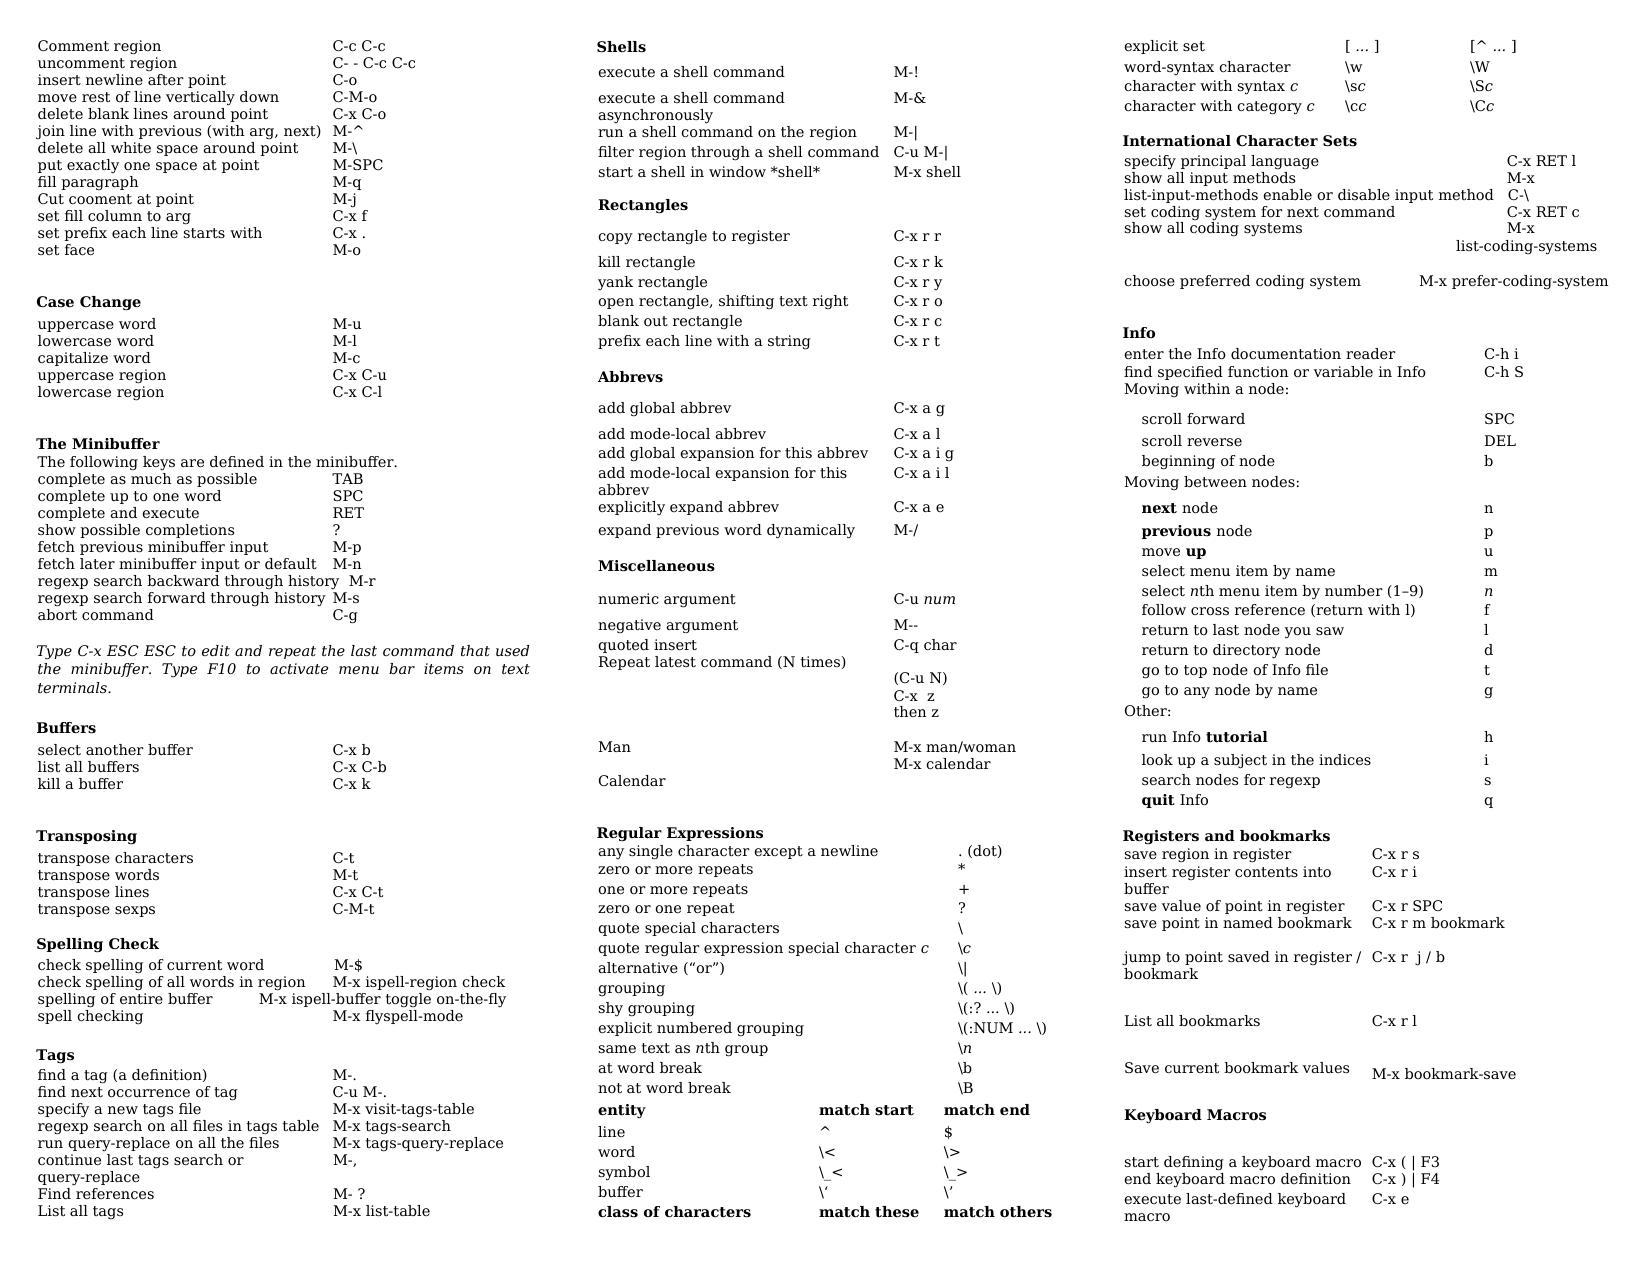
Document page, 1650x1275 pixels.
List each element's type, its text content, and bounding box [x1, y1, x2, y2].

table_cell C-x a e [893, 499, 1037, 522]
table_cell class of characters [598, 1204, 819, 1224]
table_cell i [1484, 752, 1528, 771]
table_cell add global abbrev [598, 400, 893, 426]
table_header continue last tags search or query-replace Find references List all tags [38, 1152, 333, 1220]
table_cell M-& [893, 90, 1037, 124]
text specify principal language C-x RET l [1124, 152, 1616, 169]
table_cell explicitly expand abbrev [598, 499, 893, 522]
table_cell insert register contents into buffer [1124, 864, 1372, 898]
table_cell word-syntax character [1124, 59, 1345, 78]
table_cell C-x ( | F3 [1372, 1107, 1563, 1171]
table_cell Save current bookmark values [1124, 1060, 1372, 1107]
table_cell $ [944, 1124, 1067, 1144]
table_cell go to any node by name Other: [1124, 682, 1484, 729]
table_cell Keyboard Macros start defining a keyboard macro [1124, 1107, 1372, 1171]
table_cell run Info tutorial [1124, 729, 1484, 752]
text transpose words M-t [37, 867, 529, 883]
table_cell \B [944, 1080, 1067, 1102]
table_cell C-x r k [893, 254, 1037, 273]
table_cell M-x bookmark-save [1372, 1060, 1563, 1107]
table_cell word [598, 1144, 819, 1164]
text delete blank lines around point C-x C-o [37, 106, 529, 123]
table_cell C-x a g [893, 400, 1037, 426]
table_cell quoted insert Repeat latest command (N times) [598, 636, 893, 721]
table_cell n [1484, 582, 1528, 602]
text fetch previous minibuffer input M-p [37, 539, 529, 556]
table_cell filter region through a shell command [598, 144, 893, 163]
text fetch later minibuffer input or default M-n [37, 556, 529, 573]
table_cell \_> [944, 1164, 1067, 1184]
table_cell \(:NUM ... \) [944, 1020, 1067, 1040]
table_cell find specified function or variable in Info Moving within a node: [1124, 364, 1484, 411]
table_cell [ ... ] [1345, 38, 1470, 58]
table_cell \sc [1345, 78, 1470, 98]
table_cell t [1484, 662, 1528, 682]
text list-coding-systems [1345, 237, 1616, 254]
table_cell match these [819, 1204, 944, 1224]
table_cell explicit set [1124, 38, 1345, 58]
table_cell move up [1124, 543, 1484, 562]
table_cell [598, 721, 893, 739]
table_cell prefix each line with a string Abbrevs [598, 333, 893, 400]
text find next occurrence of tag C-u M-. [37, 1084, 529, 1101]
table_cell * [944, 861, 1067, 881]
text uncomment region C- - C-c C-c [37, 55, 529, 72]
table_cell match others [944, 1204, 1067, 1224]
table_cell end keyboard macro definition [1124, 1171, 1372, 1191]
table_cell n [1484, 500, 1528, 523]
table_cell beginning of node Moving between nodes: [1124, 453, 1484, 500]
text fill paragraph M-q [37, 174, 529, 191]
table_cell Shells [598, 38, 893, 64]
text uppercase word M-u [37, 316, 529, 333]
table_cell C-x r j / b [1372, 949, 1563, 1013]
table_cell Man Calendar [598, 739, 893, 807]
table_cell yank rectangle [598, 274, 893, 293]
table_cell blank out rectangle [598, 313, 893, 333]
text specify a new tags file M-x visit-tags-table [37, 1101, 529, 1118]
table_cell same text as nth group [598, 1040, 819, 1059]
table_cell M-| [893, 124, 1037, 143]
text show all coding systems M-x [1124, 220, 1616, 237]
table_cell ^ [819, 1124, 944, 1144]
table_cell SPC [1484, 411, 1528, 433]
table_cell numeric argument [598, 591, 893, 617]
table_cell at word break [598, 1060, 819, 1079]
table_cell C-u M-| [893, 144, 1037, 163]
table_cell quote special characters [598, 920, 944, 940]
subtitle Transposing [36, 828, 529, 845]
table_cell \> [944, 1144, 1067, 1164]
table_cell return to directory node [1124, 642, 1484, 662]
table_cell C-u num [893, 591, 1037, 617]
text join line with previous (with arg, next) M-^ [37, 123, 529, 140]
table_cell search nodes for regexp [1124, 771, 1484, 791]
table_cell [598, 807, 893, 824]
table_cell \W [1470, 59, 1593, 78]
table_cell C-x r r [893, 228, 1037, 253]
table_cell \b [944, 1060, 1067, 1079]
text regexp search on all files in tags table M-x tags-search [37, 1118, 529, 1135]
table_cell g [1484, 682, 1528, 729]
table_cell d [1484, 642, 1528, 662]
table_cell q [1484, 791, 1528, 809]
table_cell l [1484, 622, 1528, 642]
table_cell return to last node you saw [1124, 622, 1484, 642]
text move rest of line vertically down C-M-o [37, 89, 529, 106]
table_cell [819, 1040, 944, 1059]
table_cell next node [1124, 500, 1484, 523]
table_header C-x r s [1372, 846, 1563, 864]
text complete and execute RET [37, 505, 529, 522]
text kill a buffer C-x k [37, 776, 529, 793]
table_cell \‘ [819, 1184, 944, 1204]
table_cell M-x man/woman M-x calendar [893, 739, 1037, 807]
table_cell shy grouping [598, 1000, 944, 1020]
text Comment region C-c C-c [37, 38, 529, 55]
subtitle Case Change [36, 294, 529, 311]
text delete all white space around point M-\ [37, 140, 529, 157]
table_cell M-! [893, 64, 1037, 90]
text lowercase word M-l [37, 333, 529, 349]
table_cell add global expansion for this abbrev [598, 445, 893, 465]
table_header . (dot) [944, 843, 1067, 861]
table_cell + [944, 881, 1067, 900]
text transpose lines C-x C-t [37, 883, 529, 901]
text set coding system for next command C-x RET c [1124, 203, 1616, 220]
table_cell C-x a i l [893, 465, 1037, 499]
table_cell character with category c [1124, 98, 1345, 132]
table_cell DEL [1484, 433, 1528, 453]
subtitle Tags [36, 1047, 529, 1064]
text complete up to one word SPC [37, 488, 529, 505]
table_cell [893, 807, 1037, 824]
table_cell b [1484, 453, 1528, 500]
table_header save region in register [1124, 846, 1372, 864]
table_cell List all bookmarks [1124, 1013, 1372, 1060]
table_cell scroll reverse [1124, 433, 1484, 453]
table_cell C-x a i g [893, 445, 1037, 465]
table_cell C-x a l [893, 426, 1037, 445]
table_cell f [1484, 602, 1528, 622]
table_cell \(:? ... \) [944, 1000, 1067, 1020]
table_cell [893, 721, 1037, 739]
table_header C-h i [1484, 346, 1528, 364]
table_cell \c [944, 940, 1067, 960]
table_header enter the Info documentation reader [1124, 346, 1484, 364]
table_cell add mode-local abbrev [598, 426, 893, 445]
text regexp search backward through history M-r [37, 573, 529, 590]
text choose preferred coding system M-x prefer-coding-system [1124, 272, 1616, 289]
text The following keys are defined in the minibuffer. [37, 454, 529, 471]
table_cell [893, 38, 1037, 64]
table_cell zero or one repeat [598, 900, 944, 920]
text check spelling of all words in region M-x ispell-region check spelling of entire buffer M-x ispell-buffer toggle on-the-fly spell checking M-x flyspell-mode [37, 974, 529, 1025]
text check spelling of current word M-$ [37, 957, 529, 974]
table_cell m [1484, 563, 1528, 582]
table_cell explicit numbered grouping [598, 1020, 944, 1040]
text transpose characters C-t [37, 849, 529, 867]
table_cell \’ [944, 1184, 1067, 1204]
table_cell kill rectangle [598, 254, 893, 273]
table_cell C-x ) | F4 [1372, 1171, 1563, 1191]
table_cell match start [819, 1102, 944, 1124]
table_cell not at word break [598, 1080, 819, 1102]
table_cell \_< [819, 1164, 944, 1184]
subtitle Buffers [36, 720, 529, 737]
table_cell grouping [598, 980, 944, 1000]
text show possible completions ? [37, 522, 529, 539]
table_cell \Sc [1470, 78, 1593, 98]
table_cell C-x r t [893, 333, 1037, 400]
text Type C-x ESC ESC to edit and repeat the last command that used the minibuffer. Type F10 to activate menu bar items on text terminals. [36, 642, 531, 697]
table_cell p [1484, 523, 1528, 543]
table_cell \cc [1345, 98, 1470, 132]
table_cell follow cross reference (return with l) [1124, 602, 1484, 622]
table_cell previous node [1124, 523, 1484, 543]
table_cell \w [1345, 59, 1470, 78]
text run query-replace on all the files M-x tags-query-replace [37, 1135, 529, 1152]
text transpose sexps C-M-t [37, 901, 529, 917]
table_cell ? [944, 900, 1067, 920]
table_cell C-x r i [1372, 864, 1563, 898]
table_cell select menu item by name [1124, 563, 1484, 582]
text Cut cooment at point M-j [37, 191, 529, 208]
table_cell \ [944, 920, 1067, 940]
table_cell \Cc [1470, 98, 1593, 132]
table_cell buffer [598, 1184, 819, 1204]
table_cell M-/ [893, 522, 1037, 591]
table_cell line [598, 1124, 819, 1144]
table_cell [819, 1080, 944, 1102]
table_cell C-x r SPC C-x r m bookmark [1372, 898, 1563, 948]
text uppercase region C-x C-u [37, 367, 529, 383]
text select another buffer C-x b [37, 742, 529, 759]
table_cell C-x r o [893, 293, 1037, 313]
table_cell select nth menu item by number (1–9) [1124, 582, 1484, 602]
subtitle Registers and bookmarks [1122, 827, 1616, 845]
table_cell quit Info [1124, 791, 1484, 809]
table_cell symbol [598, 1164, 819, 1184]
subtitle Regular Expressions [596, 824, 1055, 842]
table_cell zero or more repeats [598, 861, 944, 881]
text set prefix each line starts with C-x . [37, 225, 529, 242]
table_cell entity [598, 1102, 819, 1124]
table_cell go to top node of Info file [1124, 662, 1484, 682]
table_cell M-- [893, 617, 1037, 636]
table_cell \| [944, 960, 1067, 980]
subtitle Spelling Check [36, 936, 529, 953]
table_cell C-q char (C-u N) C-x z then z [893, 636, 1037, 721]
table_cell run a shell command on the region [598, 124, 893, 143]
table_cell C-x r l [1372, 1013, 1563, 1060]
table_cell \< [819, 1144, 944, 1164]
table_cell execute a shell command [598, 64, 893, 90]
table_cell execute a shell command asynchronously [598, 90, 893, 124]
text lowercase region C-x C-l [37, 383, 529, 401]
table_cell match end [944, 1102, 1067, 1124]
table_cell s [1484, 771, 1528, 791]
table_cell C-h S [1484, 364, 1528, 411]
table_cell execute last-defined keyboard macro [1124, 1191, 1372, 1225]
table_cell h [1484, 729, 1528, 752]
table_cell M-x shell [893, 164, 1037, 228]
table_header M-, M- ? M-x list-table [333, 1152, 477, 1220]
table_cell scroll forward [1124, 411, 1484, 433]
table_cell negative argument [598, 617, 893, 636]
text list-input-methods enable or disable input method C-\ [1124, 186, 1616, 203]
subtitle The Minibuffer [36, 436, 529, 453]
table_cell [819, 1060, 944, 1079]
text insert newline after point C-o [37, 72, 529, 89]
table_cell expand previous word dynamically Miscellaneous [598, 522, 893, 591]
text set fill column to arg C-x f [37, 208, 529, 225]
text set face M-o [37, 242, 529, 259]
text abort command C-g [37, 607, 529, 624]
text regexp search forward through history M-s [37, 590, 529, 607]
table_cell C-x e [1372, 1191, 1563, 1225]
text complete as much as possible TAB [37, 471, 529, 488]
table_cell C-x r y [893, 274, 1037, 293]
table_cell start a shell in window *shell* Rectangles [598, 164, 893, 228]
table_cell [^ ... ] [1470, 38, 1593, 58]
subtitle Info [1122, 324, 1616, 342]
table_cell add mode-local expansion for this abbrev [598, 465, 893, 499]
table_cell alternative (“or”) [598, 960, 944, 980]
text find a tag (a definition) M-. [37, 1067, 529, 1084]
table_cell open rectangle, shifting text right [598, 293, 893, 313]
table_cell \n [944, 1040, 1067, 1059]
table_cell copy rectangle to register [598, 228, 893, 253]
text capitalize word M-c [37, 349, 529, 367]
table_cell character with syntax c [1124, 78, 1345, 98]
text show all input methods M-x [1124, 169, 1616, 186]
table_cell u [1484, 543, 1528, 562]
table_cell jump to point saved in register / bookmark [1124, 949, 1372, 1013]
table_cell \( ... \) [944, 980, 1067, 1000]
table_cell quote regular expression special character c [598, 940, 944, 960]
table_header any single character except a newline [598, 843, 944, 861]
table_cell C-x r c [893, 313, 1037, 333]
table_cell look up a subject in the indices [1124, 752, 1484, 771]
text list all buffers C-x C-b [37, 759, 529, 776]
subtitle International Character Sets [1122, 132, 1616, 149]
table_cell save value of point in register save point in named bookmark [1124, 898, 1372, 948]
table_cell one or more repeats [598, 881, 944, 900]
text put exactly one space at point M-SPC [37, 157, 529, 174]
